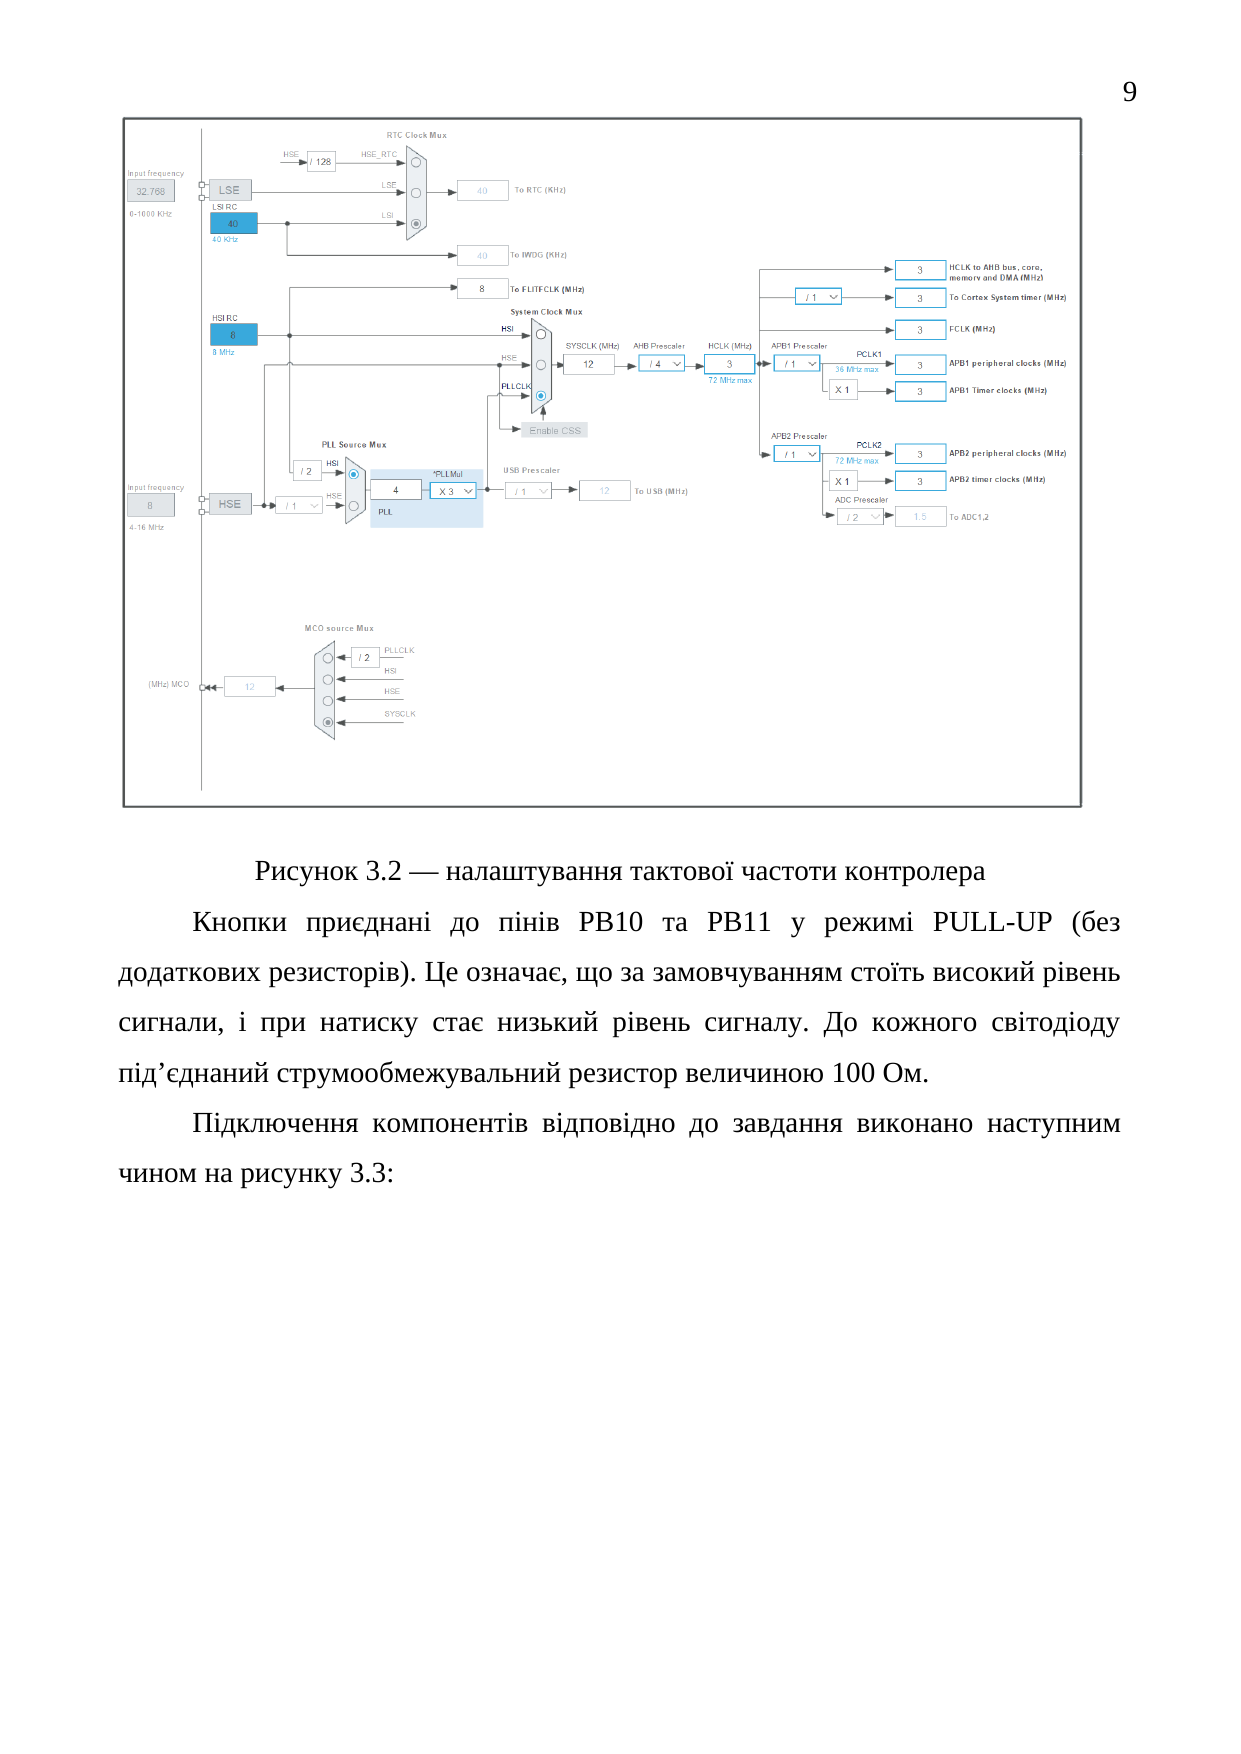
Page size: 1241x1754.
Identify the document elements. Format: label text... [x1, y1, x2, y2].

text Кнопки приєднані до пінів PB10 та PB11 у режимі PULL-UP (без додаткових резисторів). Це означає, що за замовчуванням стоїть високий рівень сигнали, і при натиску стає низький рівень сигналу. До кожного світодіоду під’єднаний струмообмежувальний резистор величиною 100 Ом. [118, 887, 1122, 1088]
text Рисунок 3.2 — налаштування тактової частоти контролера [118, 837, 1122, 887]
picture [118, 105, 1123, 837]
text Підключення компонентів відповідно до завдання виконано наступним чином на рисунку 3.3: [118, 1105, 1122, 1189]
